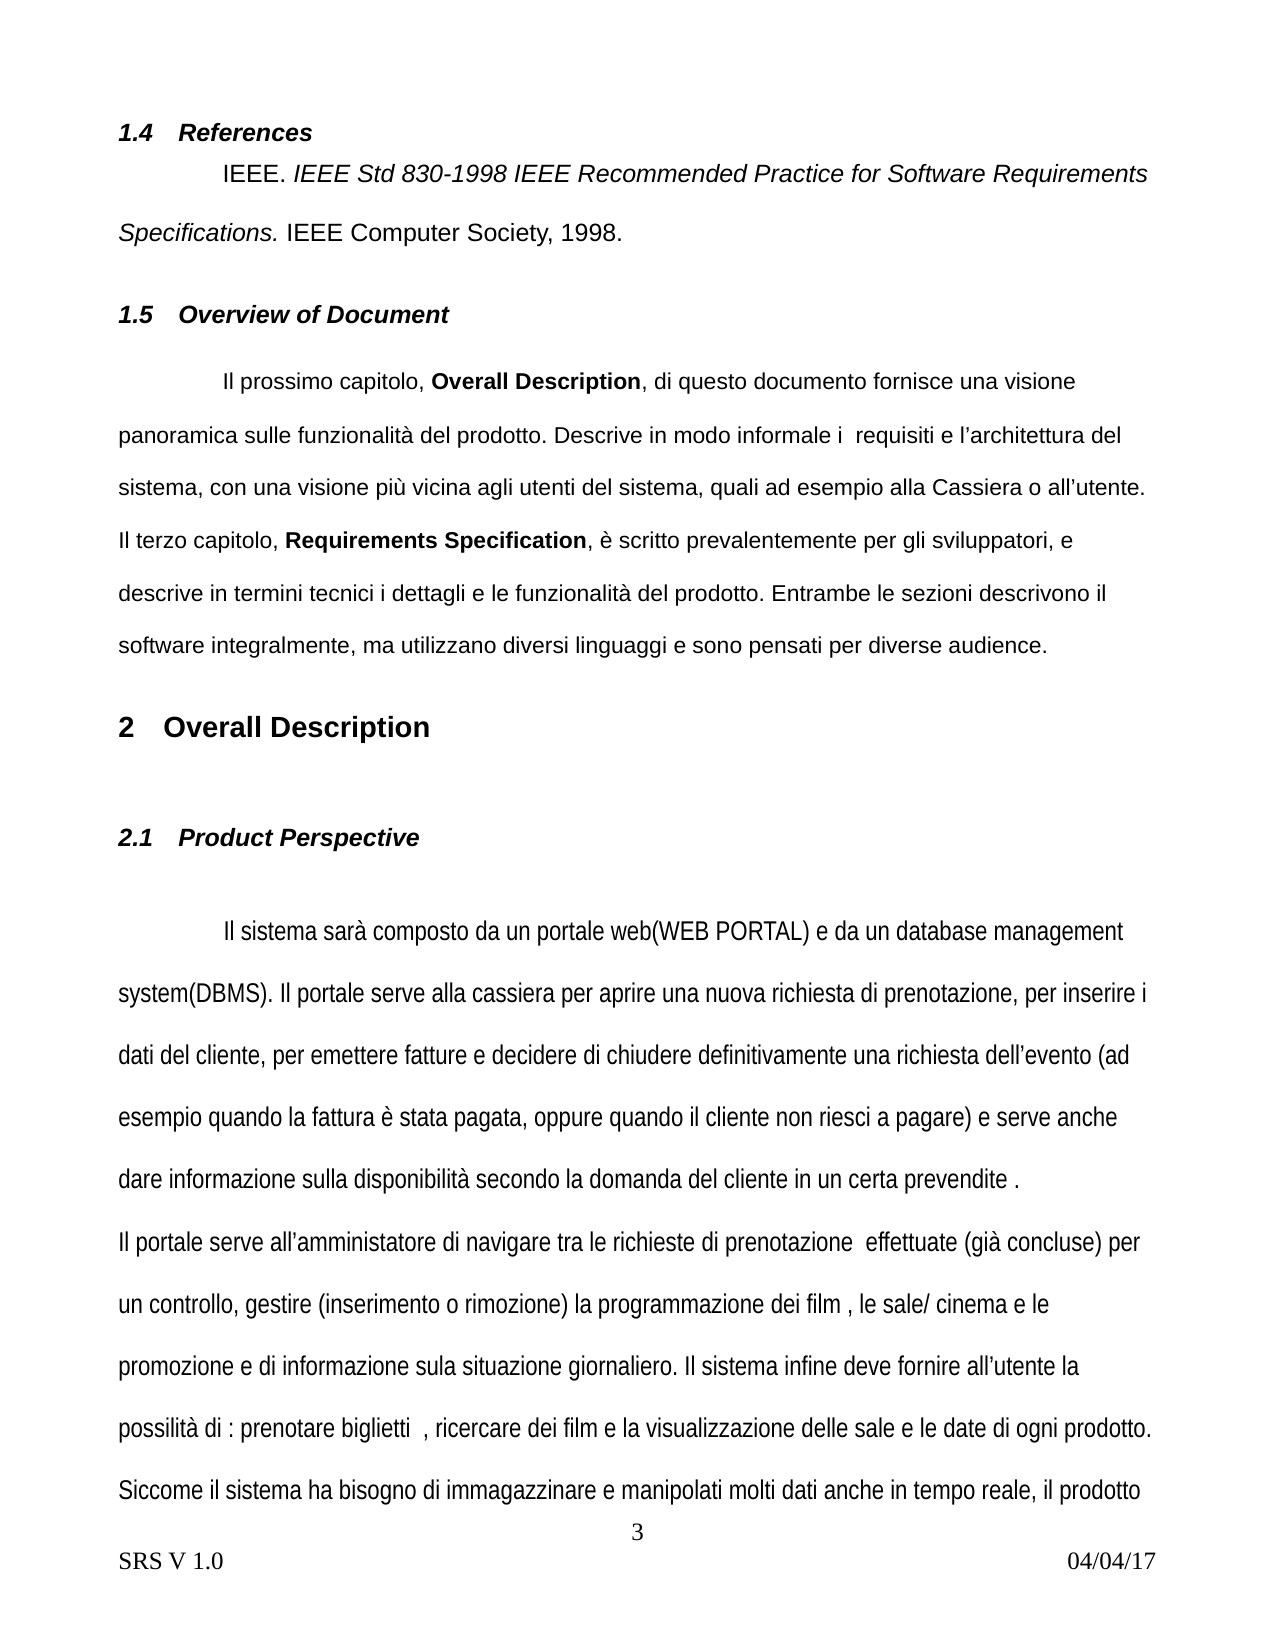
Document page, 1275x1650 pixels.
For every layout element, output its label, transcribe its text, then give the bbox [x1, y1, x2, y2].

subtitle References [118, 118, 1157, 147]
subtitle Overall Description [118, 710, 1157, 744]
subtitle Product Perspective [118, 822, 1157, 851]
text Il sistema sarà composto da un portale web(WEB PORTAL) e da un database management system(DBMS). Il portale serve alla cassiera per aprire una nuova richiesta di prenotazione, per inserire i dati del cliente, per emettere fatture e decidere di chiudere definitivamente una richiesta dell’evento (ad esempio quando la fattura è stata pagata, oppure quando il cliente non riesci a pagare) e serve anche dare informazione sulla disponibilità secondo la domanda del cliente in un certa prevendite . [118, 915, 1157, 1194]
subtitle Overview of Document [118, 300, 1157, 329]
text IEEE. IEEE Std 830-1998 IEEE Recommended Practice for Software Requirements Specifications. IEEE Computer Society, 1998. [118, 153, 1157, 247]
text Il prossimo capitolo, Overall Description, di questo documento fornisce una visione panoramica sulle funzionalità del prodotto. Descrive in modo informale i requisiti e l’architettura del sistema, con una visione più vicina agli utenti del sistema, quali ad esempio alla Cassiera o all’utente. Il terzo capitolo, Requirements Specification, è scritto prevalentemente per gli sviluppatori, e descrive in termini tecnici i dettagli e le funzionalità del prodotto. Entrambe le sezioni descrivono il software integralmente, ma utilizzano diversi linguaggi e sono pensati per diverse audience. [118, 364, 1157, 659]
text Il portale serve all’amministatore di navigare tra le richieste di prenotazione effettuate (già concluse) per un controllo, gestire (inserimento o rimozione) la programmazione dei film , le sale/ cinema e le promozione e di informazione sula situazione giornaliero. Il sistema infine deve fornire all’utente la possilità di : prenotare biglietti , ricercare dei film e la visualizzazione delle sale e le date di ogni prodotto. Siccome il sistema ha bisogno di immagazzinare e manipolati molti dati anche in tempo reale, il prodotto [118, 1226, 1157, 1505]
